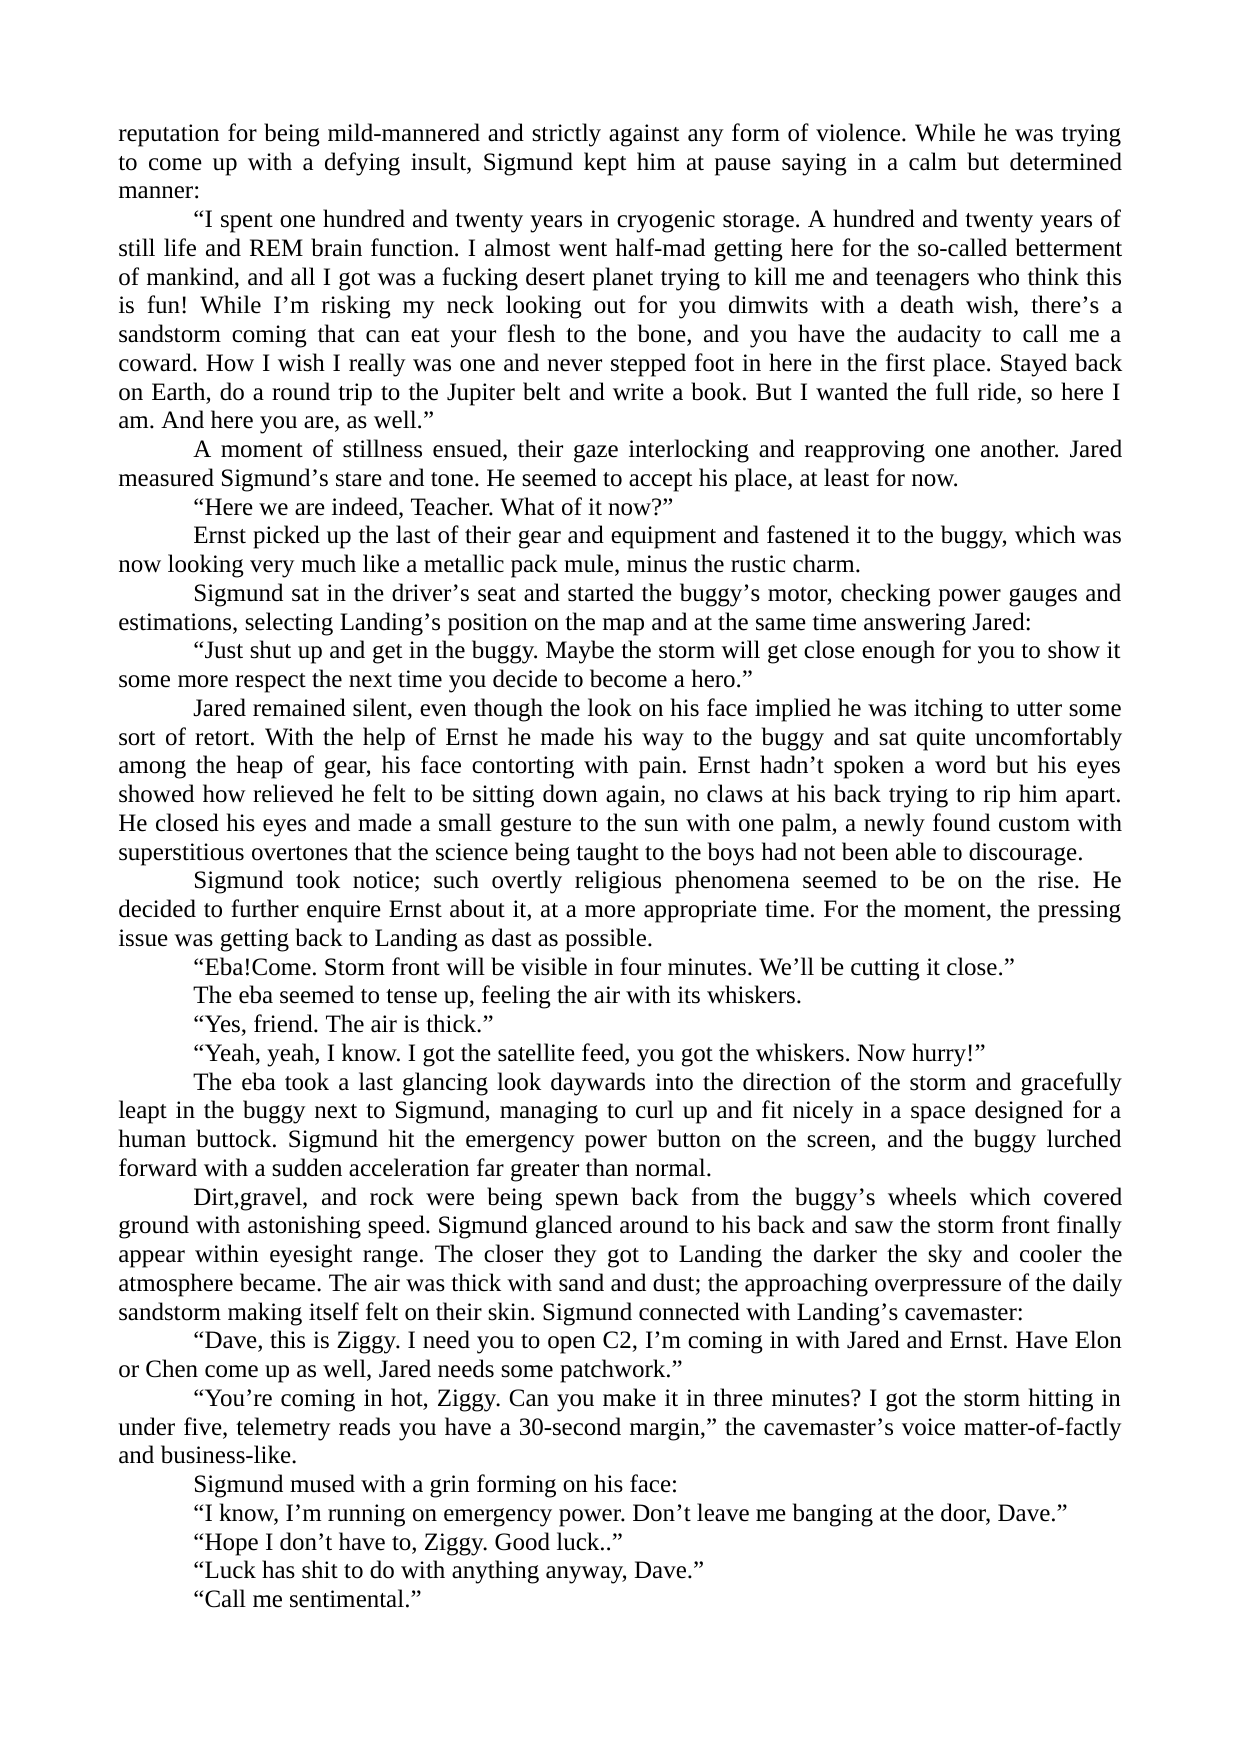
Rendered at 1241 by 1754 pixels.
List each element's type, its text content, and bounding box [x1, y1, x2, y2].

text “Yeah, yeah, I know. I got the satellite feed, you got the whiskers. Now hurry!” [118, 1038, 1122, 1067]
text “I know, I’m running on emergency power. Don’t leave me banging at the door, Dave.” [118, 1498, 1122, 1527]
text “Dave, this is Ziggy. I need you to open C2, I’m coming in with Jared and Ernst. Have Elon or Chen come up as well, Jared needs some patchwork.” [118, 1326, 1122, 1383]
text “Eba!Come. Storm front will be visible in four minutes. We’ll be cutting it close.” [118, 952, 1122, 981]
text Jared remained silent, even though the look on his face implied he was itching to utter some sort of retort. With the help of Ernst he made his way to the buggy and sat quite uncomfortably among the heap of gear, his face contorting with pain. Ernst hadn’t spoken a word but his eyes showed how relieved he felt to be sitting down again, no claws at his back trying to rip him apart. He closed his eyes and made a small gesture to the sun with one palm, a newly found custom with superstitious overtones that the science being taught to the boys had not been able to discourage. [118, 693, 1122, 866]
text Ernst picked up the last of their gear and equipment and fastened it to the buggy, which was now looking very much like a metallic pack mule, minus the rustic charm. [118, 521, 1122, 578]
text Sigmund took notice; such overtly religious phenomena seemed to be on the rise. He decided to further enquire Ernst about it, at a more appropriate time. For the moment, the pressing issue was getting back to Landing as dast as possible. [118, 866, 1122, 952]
text The eba seemed to tense up, feeling the air with its whiskers. [118, 981, 1122, 1009]
text “I spent one hundred and twenty years in cryogenic storage. A hundred and twenty years of still life and REM brain function. I almost went half-mad getting here for the so-called betterment of mankind, and all I got was a fucking desert planet trying to kill me and teenagers who think this is fun! While I’m risking my neck looking out for you dimwits with a death wish, there’s a sandstorm coming that can eat your flesh to the bone, and you have the audacity to call me a coward. How I wish I really was one and never stepped foot in here in the first place. Stayed back on Earth, do a round trip to the Jupiter belt and write a book. But I wanted the full ride, so here I am. And here you are, as well.” [118, 204, 1122, 434]
text Dirt,gravel, and rock were being spewn back from the buggy’s wheels which covered ground with astonishing speed. Sigmund glanced around to his back and saw the storm front finally appear within eyesight range. The closer they got to Landing the darker the sky and cooler the atmosphere became. The air was thick with sand and dust; the approaching overpressure of the daily sandstorm making itself felt on their skin. Sigmund connected with Landing’s cavemaster: [118, 1182, 1122, 1326]
text The eba took a last glancing look daywards into the direction of the storm and gracefully leapt in the buggy next to Sigmund, managing to curl up and fit nicely in a space designed for a human buttock. Sigmund hit the emergency power button on the screen, and the buggy lurched forward with a sudden acceleration far greater than normal. [118, 1067, 1122, 1182]
text “Here we are indeed, Teacher. What of it now?” [118, 492, 1122, 521]
text “Yes, friend. The air is thick.” [118, 1009, 1122, 1038]
text reputation for being mild-mannered and strictly against any form of violence. While he was trying to come up with a defying insult, Sigmund kept him at pause saying in a calm but determined manner: [118, 118, 1122, 204]
text “Luck has shit to do with anything anyway, Dave.” [118, 1556, 1122, 1584]
text Sigmund sat in the driver’s seat and started the buggy’s motor, checking power gauges and estimations, selecting Landing’s position on the map and at the same time answering Jared: [118, 578, 1122, 636]
text A moment of stillness ensued, their gaze interlocking and reapproving one another. Jared measured Sigmund’s stare and tone. He seemed to accept his place, at least for now. [118, 434, 1122, 492]
text “Hope I don’t have to, Ziggy. Good luck..” [118, 1527, 1122, 1556]
text Sigmund mused with a grin forming on his face: [118, 1469, 1122, 1498]
text “You’re coming in hot, Ziggy. Can you make it in three minutes? I got the storm hitting in under five, telemetry reads you have a 30-second margin,” the cavemaster’s voice matter-of-factly and business-like. [118, 1383, 1122, 1469]
text “Call me sentimental.” [118, 1584, 1122, 1613]
text “Just shut up and get in the buggy. Maybe the storm will get close enough for you to show it some more respect the next time you decide to become a hero.” [118, 636, 1122, 693]
